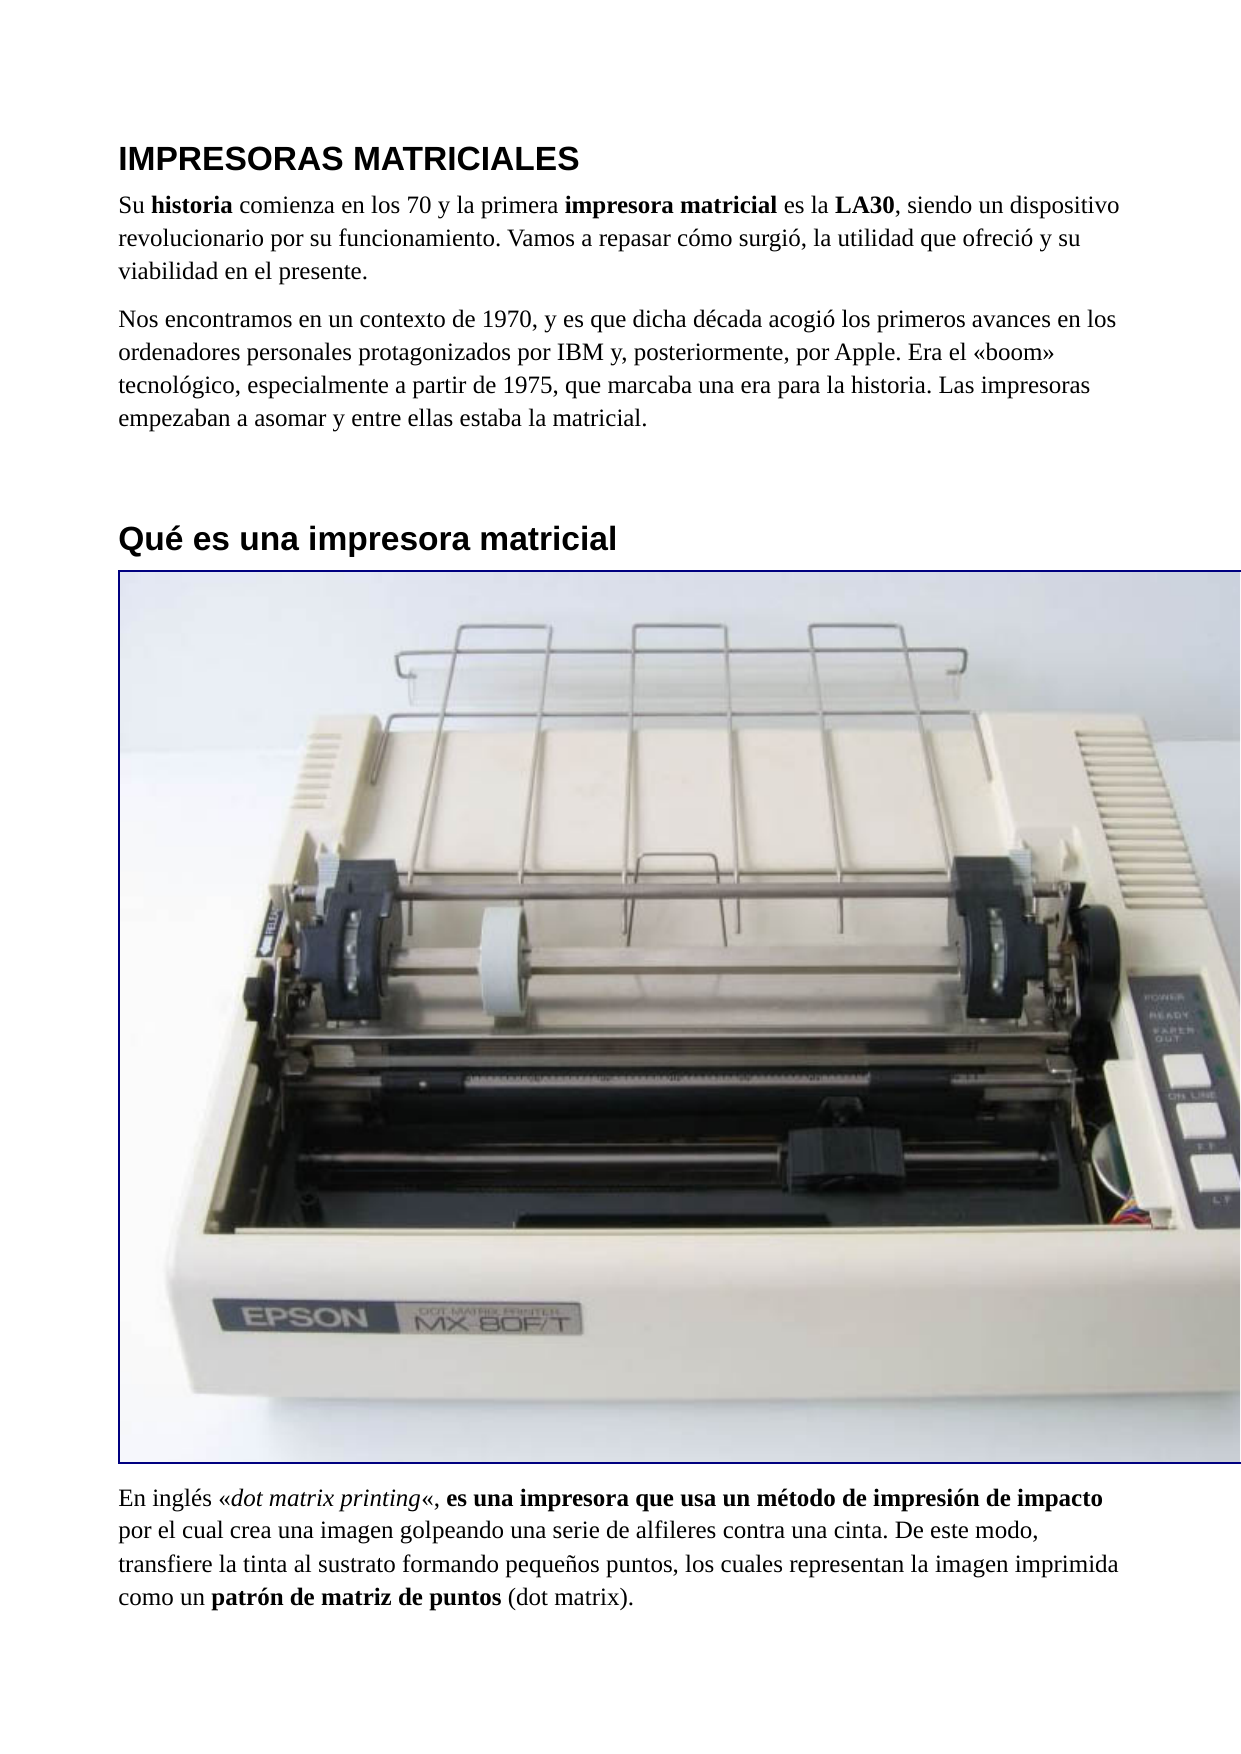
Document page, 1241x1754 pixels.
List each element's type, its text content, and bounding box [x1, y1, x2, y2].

picture [120, 572, 1241, 1462]
text Nos encontramos en un contexto de 1970, y es que dicha década acogió los primeros avances en los ordenadores personales protagonizados por IBM y, posteriormente, por Apple. Era el «boom» tecnológico, especialmente a partir de 1975, que marcaba una era para la historia. Las impresoras empezaban a asomar y entre ellas estaba la matricial. [118, 304, 1122, 432]
subtitle Qué es una impresora matricial [118, 519, 1122, 557]
text En inglés «dot matrix printing«, es una impresora que usa un método de impresión de impacto por el cual crea una imagen golpeando una serie de alfileres contra una cinta. De este modo, transfiere la tinta al sustrato formando pequeños puntos, los cuales representan la imagen imprimida como un patrón de matriz de puntos (dot matrix). [118, 1483, 1122, 1610]
text Su historia comienza en los 70 y la primera impresora matricial es la LA30, siendo un dispositivo revolucionario por su funcionamiento. Vamos a repasar cómo surgió, la utilidad que ofreció y su viabilidad en el presente. [118, 190, 1122, 285]
subtitle IMPRESORAS MATRICIALES [118, 139, 1122, 178]
